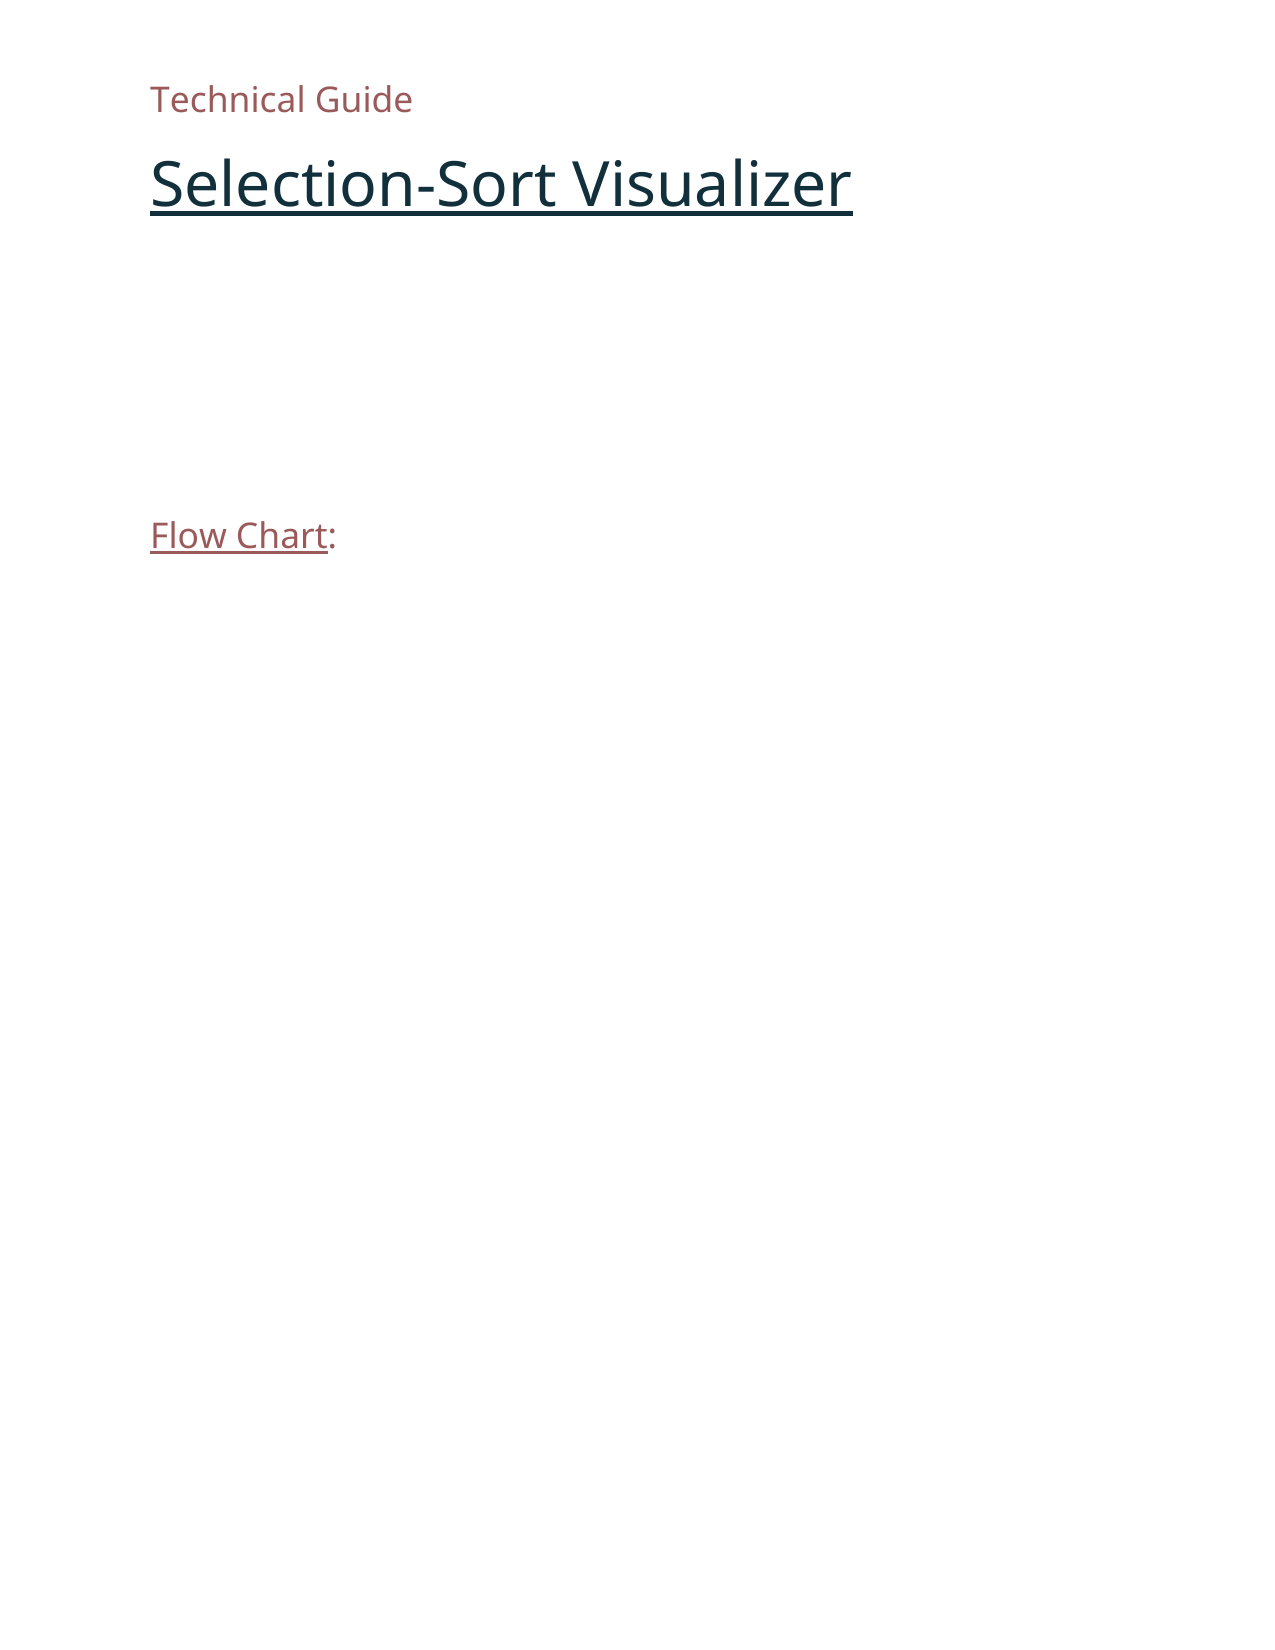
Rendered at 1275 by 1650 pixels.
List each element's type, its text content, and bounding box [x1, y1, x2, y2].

title Selection-Sort Visualizer [150, 140, 1125, 225]
subtitle Flow Chart: [150, 510, 1125, 558]
subtitle Technical Guide [150, 75, 1125, 123]
